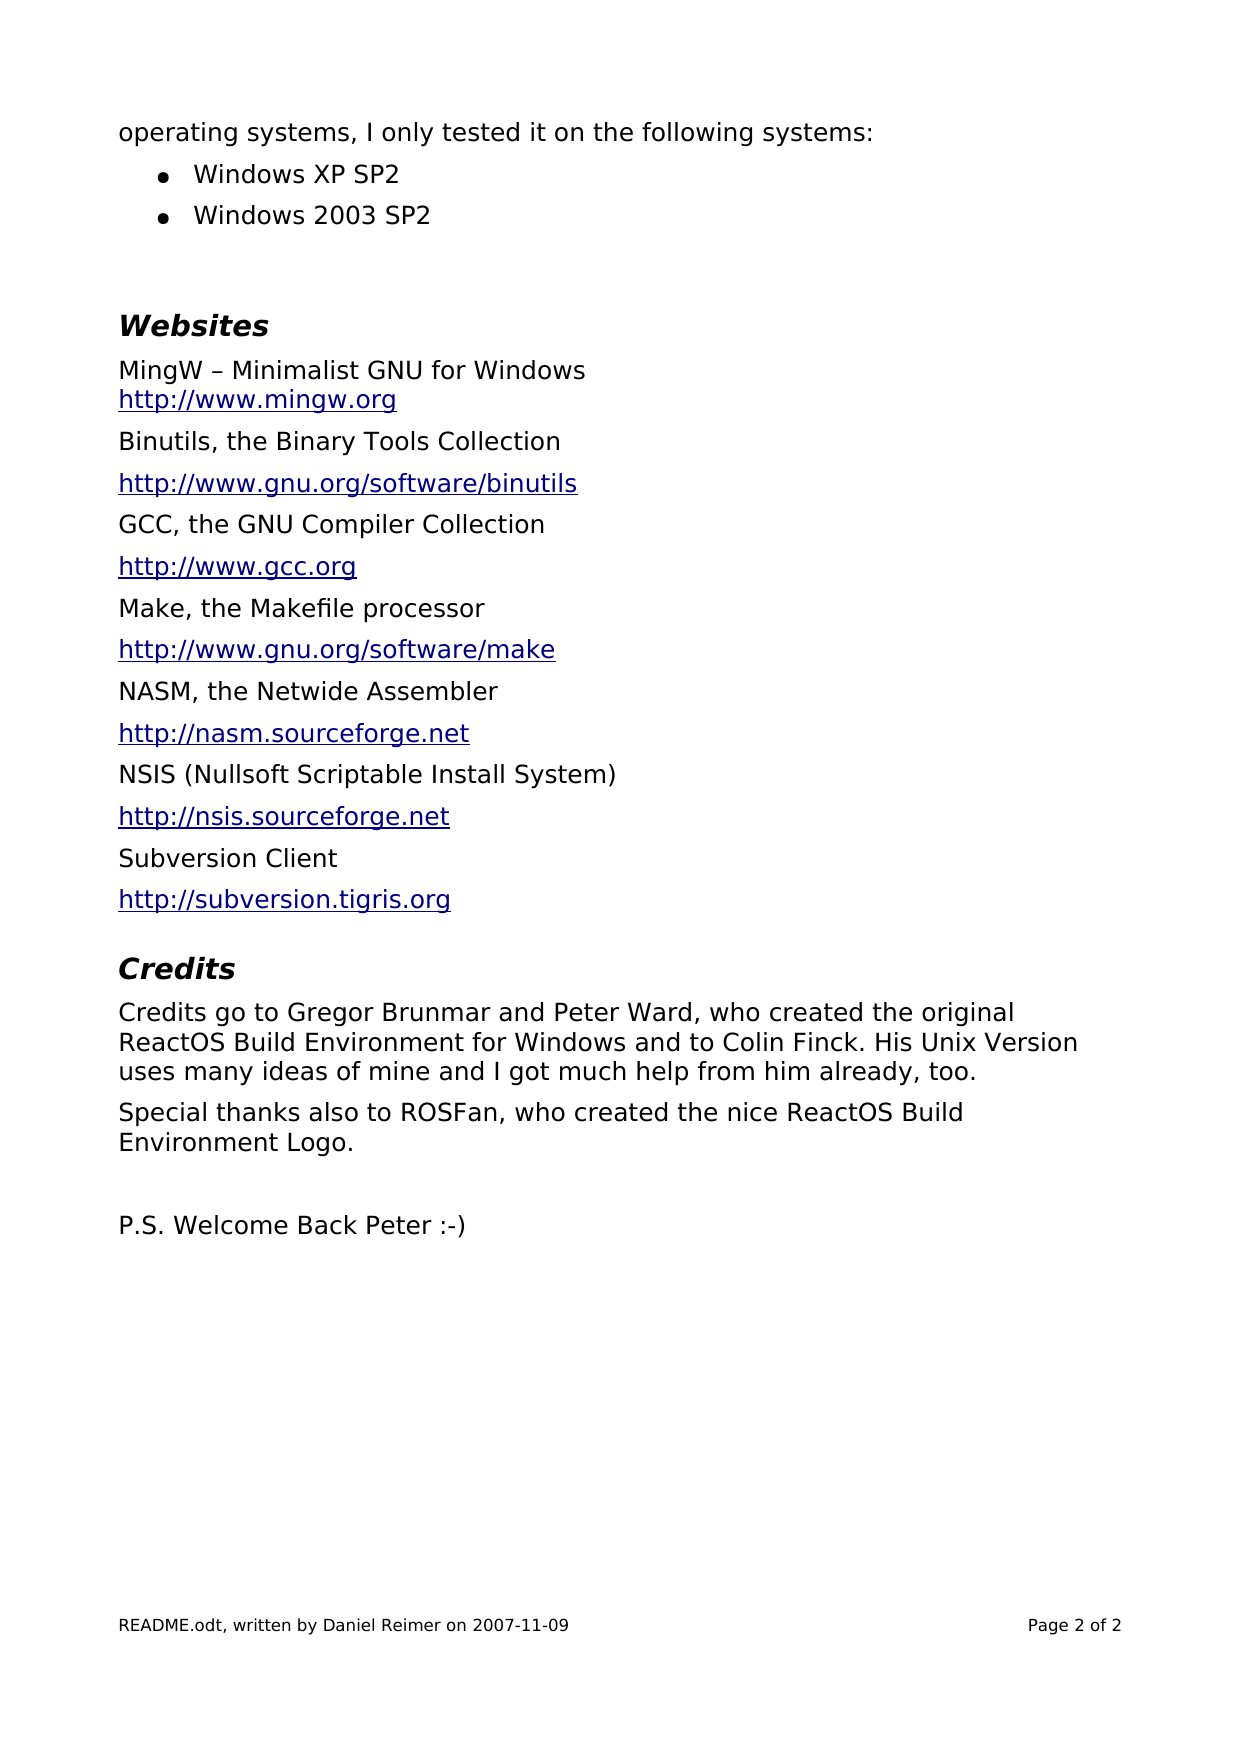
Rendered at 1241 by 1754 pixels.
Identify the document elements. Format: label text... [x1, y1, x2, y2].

list Windows XP SP2 [156, 160, 1122, 189]
text Special thanks also to ROSFan, who created the nice ReactOS Build Environment Logo. [118, 1098, 1122, 1157]
list Windows 2003 SP2 [156, 201, 1122, 231]
subtitle Credits [118, 952, 1122, 986]
subtitle Websites [118, 310, 1122, 344]
text Binutils, the Binary Tools Collection [118, 427, 1122, 456]
text http://www.gnu.org/software/binutils [118, 469, 1122, 498]
text http://subversion.tigris.org [118, 885, 1122, 914]
text MingW – Minimalist GNU for Windows http://www.mingw.org [118, 356, 1122, 414]
text P.S. Welcome Back Peter :-) [118, 1211, 1122, 1240]
text http://nasm.sourceforge.net [118, 719, 1122, 748]
text http://nsis.sourceforge.net [118, 802, 1122, 831]
text operating systems, I only tested it on the following systems: [118, 118, 1122, 147]
text NSIS (Nullsoft Scriptable Install System) [118, 760, 1122, 789]
text Subversion Client [118, 844, 1122, 873]
text Credits go to Gregor Brunmar and Peter Ward, who created the original ReactOS Build Environment for Windows and to Colin Finck. His Unix Version uses many ideas of mine and I got much help from him already, too. [118, 998, 1122, 1086]
text NASM, the Netwide Assembler [118, 677, 1122, 706]
text http://www.gcc.org [118, 552, 1122, 581]
text GCC, the GNU Compiler Collection [118, 510, 1122, 539]
text Make, the Makefile processor [118, 594, 1122, 623]
text http://www.gnu.org/software/make [118, 635, 1122, 664]
